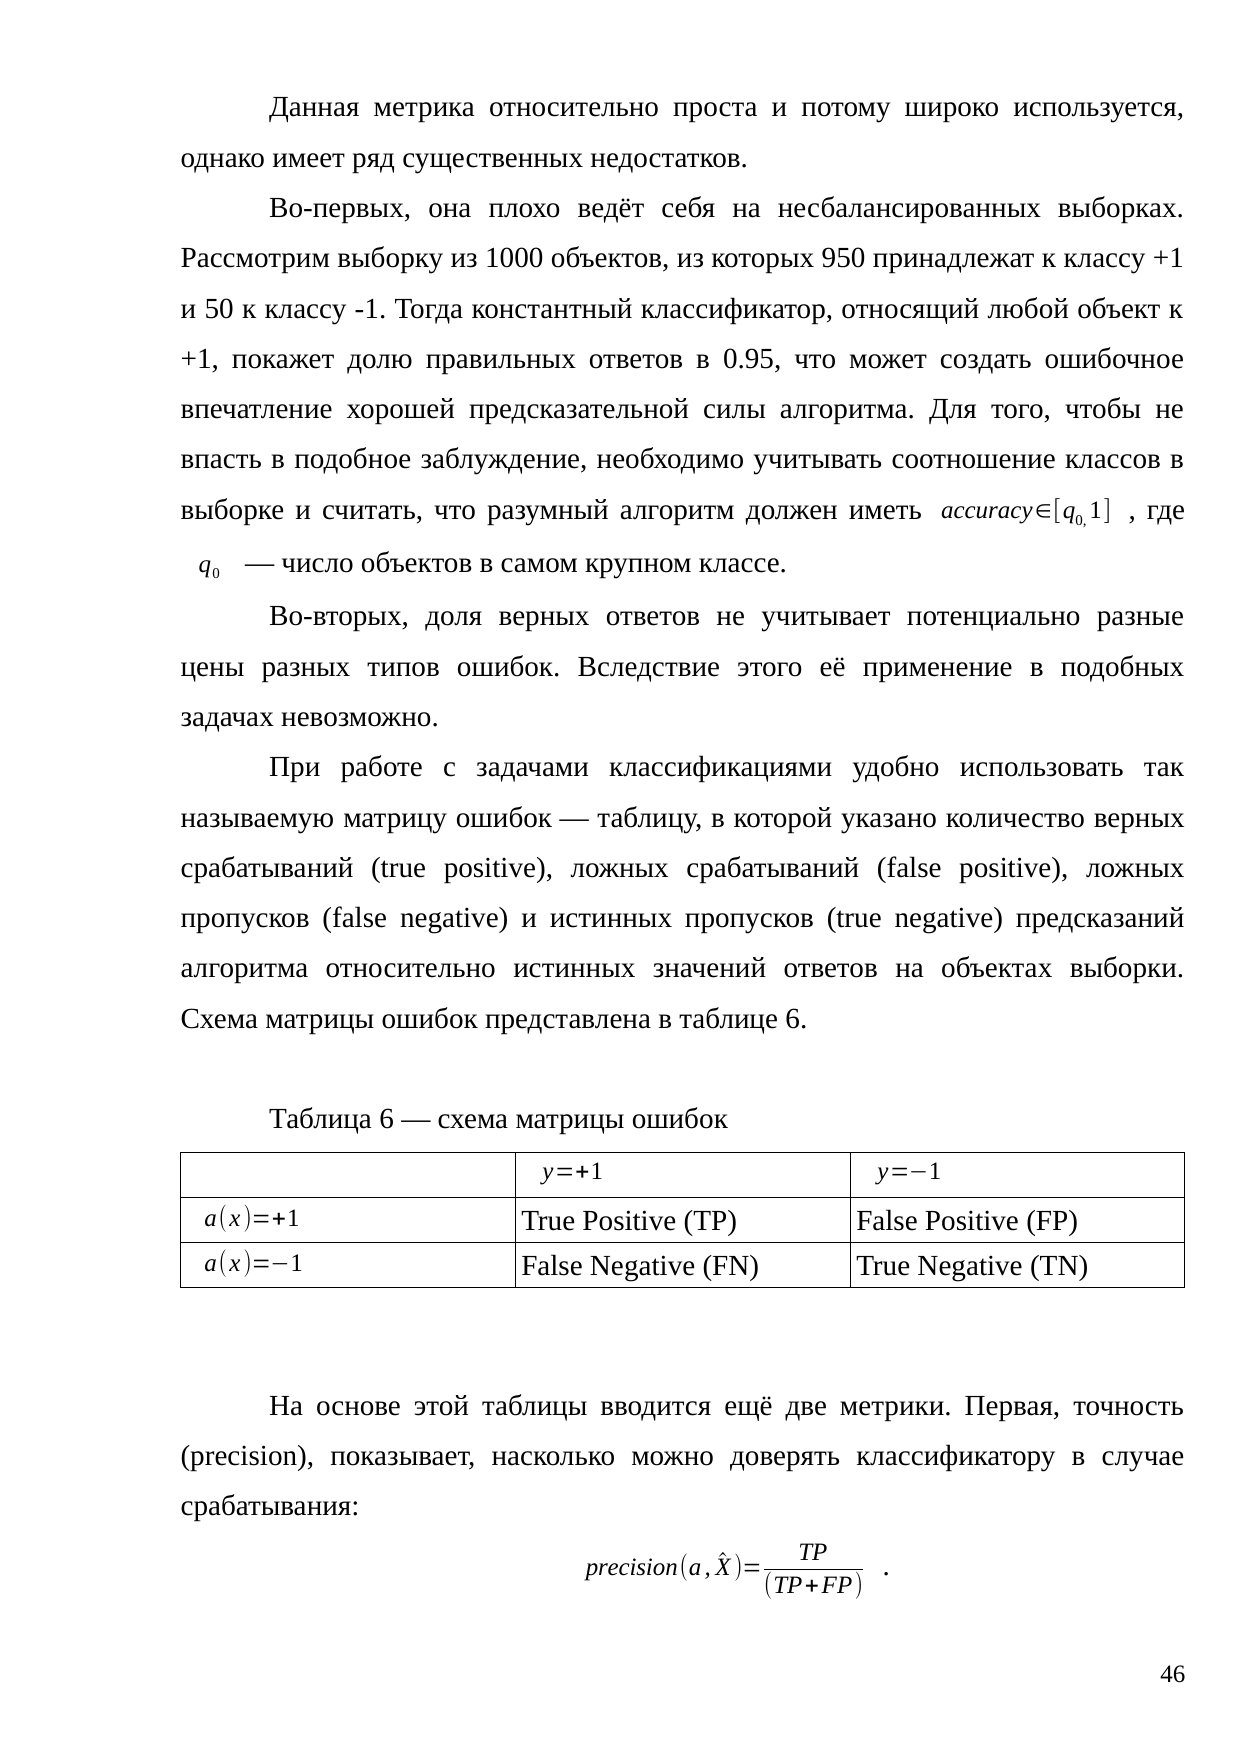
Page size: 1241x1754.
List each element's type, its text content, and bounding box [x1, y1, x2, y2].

table_cell True Negative (TN) [851, 1243, 1184, 1287]
text . [180, 1539, 1185, 1600]
table_header [851, 1153, 1184, 1197]
table_header [181, 1153, 515, 1197]
text При работе с задачами классификациями удобно использовать так называемую матрицу ошибок — таблицу, в которой указано количество верных срабатываний (true positive), ложных срабатываний (false positive), ложных пропусков (false negative) и истинных пропусков (true negative) предсказаний алгоритма относительно истинных значений ответов на объектах выборки. Схема матрицы ошибок представлена в таблице 6. [180, 749, 1185, 1034]
text Во-первых, она плохо ведёт себя на несбалансированных выборках. Рассмотрим выборку из 1000 объектов, из которых 950 принадлежат к классу +1 и 50 к классу -1. Тогда константный классификатор, относящий любой объект к +1, покажет долю правильных ответов в 0.95, что может создать ошибочное впечатление хорошей предсказательной силы алгоритма. Для того, чтобы не впасть в подобное заблуждение, необходимо учитывать соотношение классов в выборке и считать, что разумный алгоритм должен иметь, где — число объектов в самом крупном классе. [180, 190, 1185, 582]
table_cell False Negative (FN) [516, 1243, 850, 1287]
text Таблица 6 — схема матрицы ошибок [180, 1102, 1185, 1135]
table_cell [181, 1243, 515, 1287]
text Во-вторых, доля верных ответов не учитывает потенциально разные цены разных типов ошибок. Вследствие этого её применение в подобных задачах невозможно. [180, 598, 1185, 733]
table_cell False Positive (FP) [851, 1198, 1184, 1242]
table_cell [181, 1198, 515, 1242]
text Данная метрика относительно проста и потому широко используется, однако имеет ряд существенных недостатков. [180, 89, 1185, 173]
text На основе этой таблицы вводится ещё две метрики. Первая, точность (precision), показывает, насколько можно доверять классификатору в случае срабатывания: [180, 1388, 1185, 1522]
table_cell True Positive (TP) [516, 1198, 850, 1242]
table_header [516, 1153, 850, 1197]
